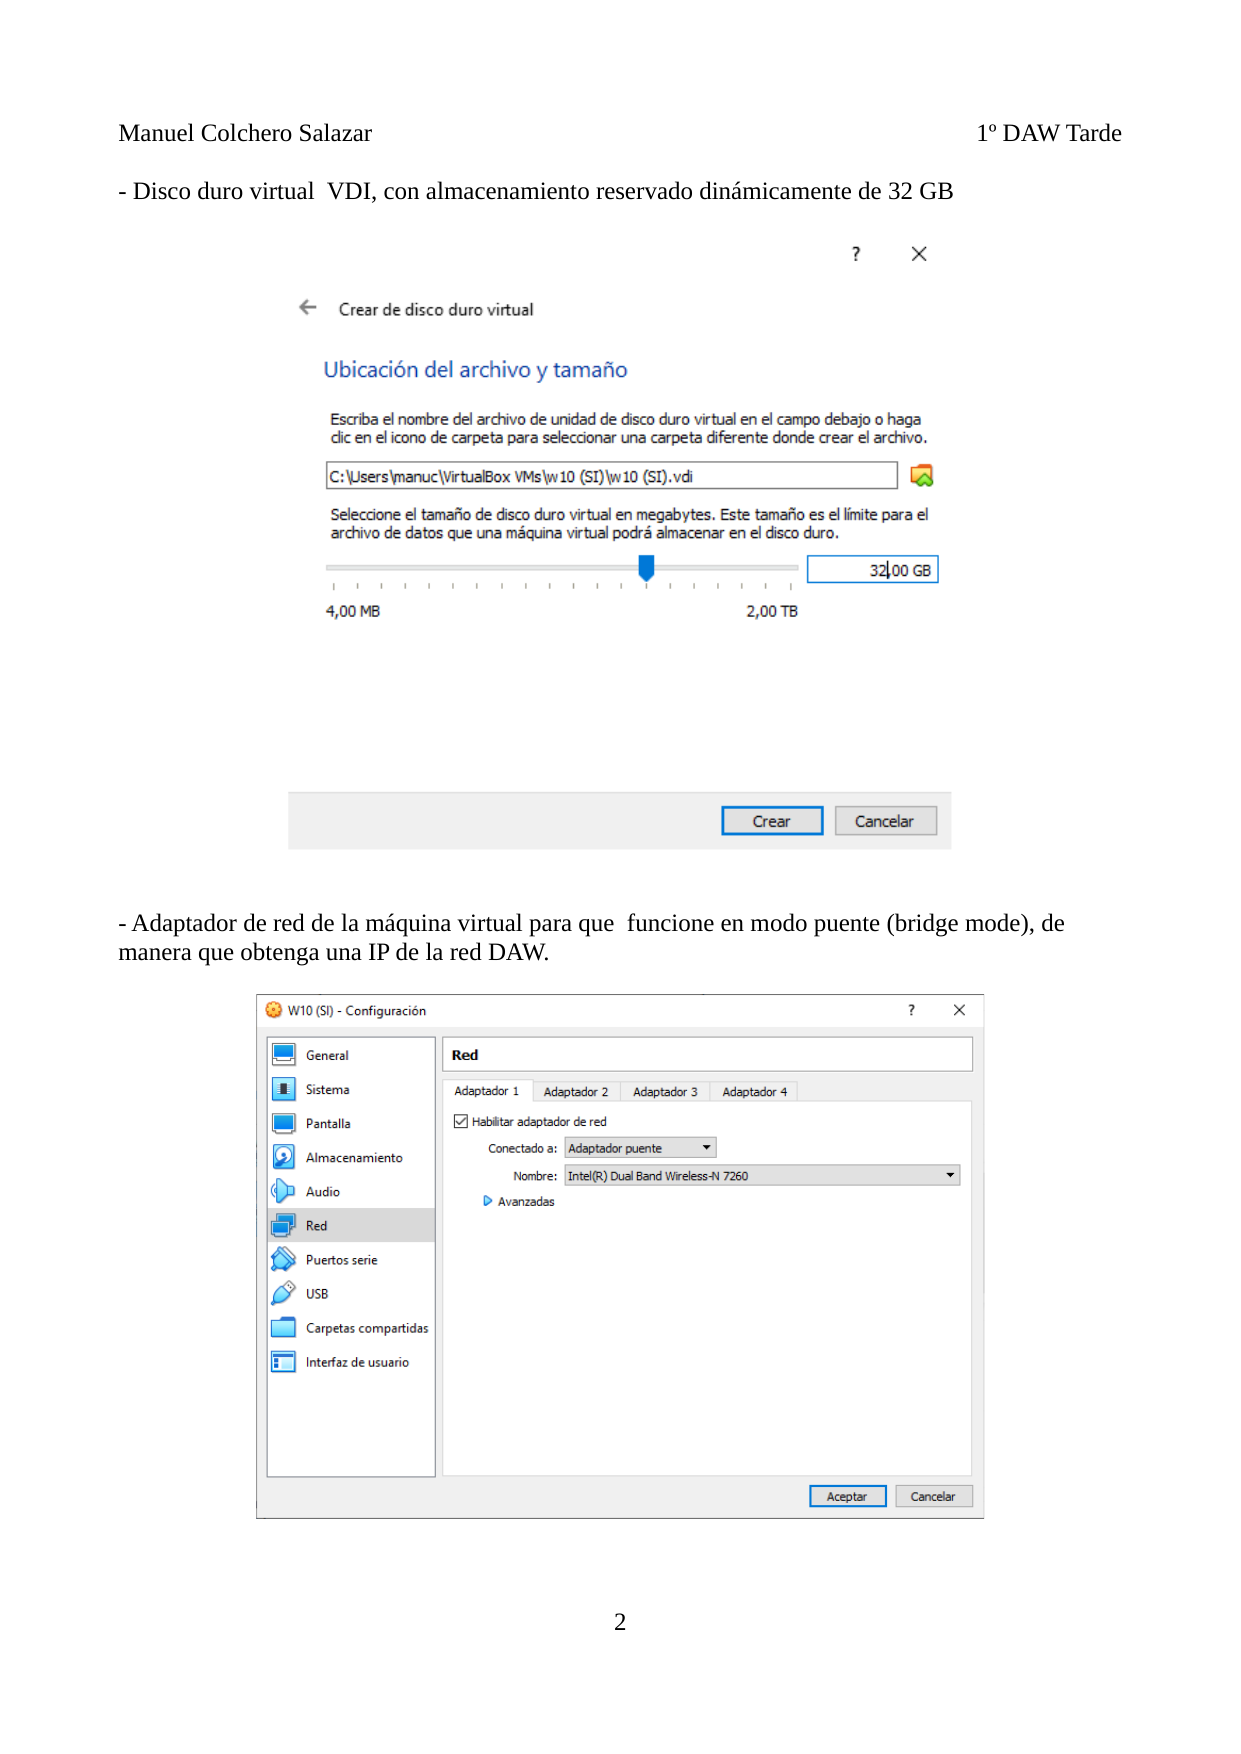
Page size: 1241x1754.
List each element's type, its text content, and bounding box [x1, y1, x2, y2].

picture [287, 233, 953, 851]
text - Disco duro virtual VDI, con almacenamiento reservado dinámicamente de 32 GB [118, 176, 1122, 205]
picture [256, 994, 985, 1519]
text - Adaptador de red de la máquina virtual para que funcione en modo puente (bridge mode), de manera que obtenga una IP de la red DAW. [118, 908, 1122, 966]
